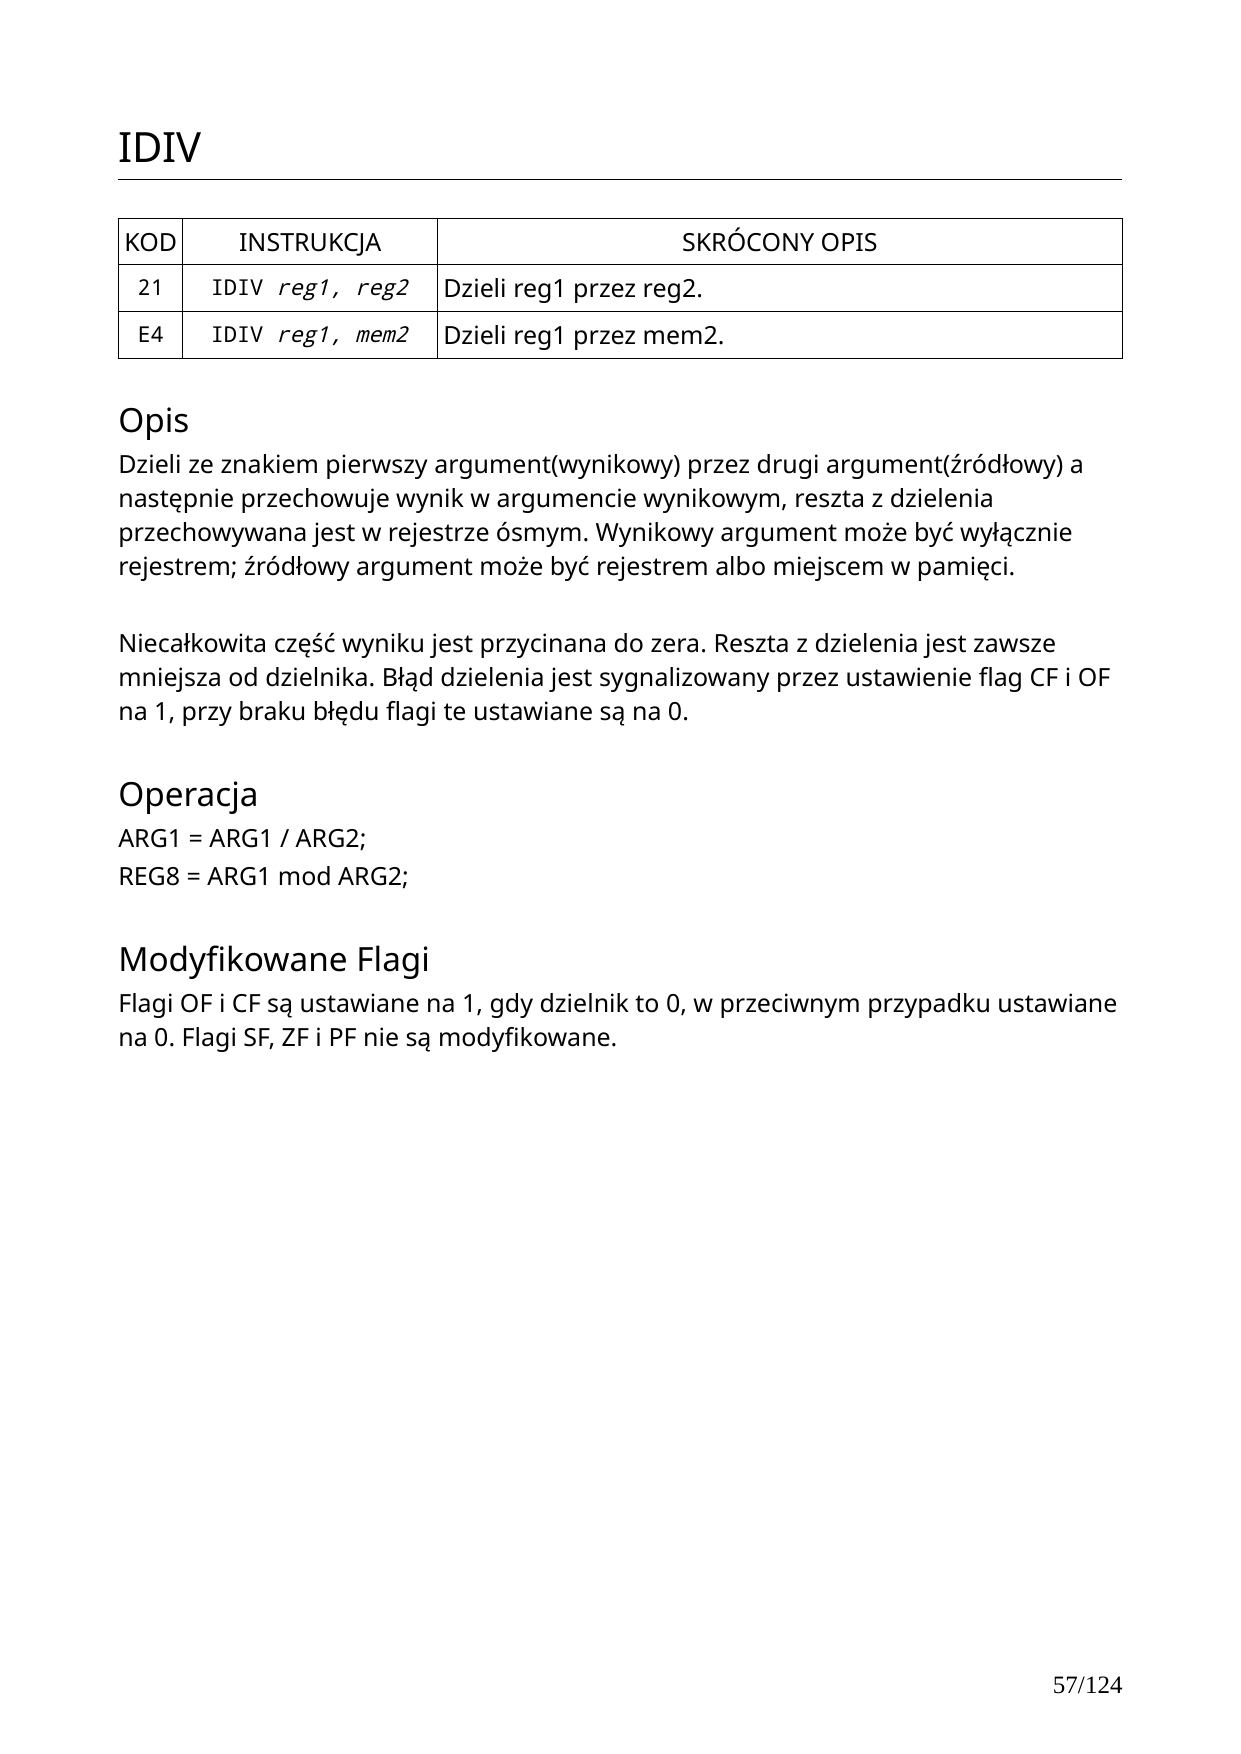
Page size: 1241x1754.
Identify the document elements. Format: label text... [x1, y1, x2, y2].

table_cell IDIV reg1, mem2 [183, 312, 437, 357]
text Niecałkowita część wyniku jest przycinana do zera. Reszta z dzielenia jest zawsze mniejsza od dzielnika. Błąd dzielenia jest sygnalizowany przez ustawienie flag CF i OF na 1, przy braku błędu flagi te ustawiane są na 0. [118, 626, 1122, 732]
text Flagi OF i CF są ustawiane na 1, gdy dzielnik to 0, w przeciwnym przypadku ustawiane na 0. Flagi SF, ZF i PF nie są modyfikowane. [118, 986, 1122, 1058]
text ARG1 = ARG1 / ARG2; [118, 821, 1122, 859]
table_cell IDIV reg1, reg2 [183, 265, 437, 311]
text IDIV [118, 118, 1122, 179]
table_cell E4 [119, 312, 182, 357]
table_cell Dzieli reg1 przez mem2. [438, 312, 1122, 357]
text REG8 = ARG1 mod ARG2; [118, 859, 1122, 897]
table_header KOD [119, 219, 182, 264]
table_cell Dzieli reg1 przez reg2. [438, 265, 1122, 311]
text Operacja [118, 771, 1122, 821]
text Modyfikowane Flagi [118, 936, 1122, 986]
table_header SKRÓCONY OPIS [438, 219, 1122, 264]
table_cell 21 [119, 265, 182, 311]
text Opis [118, 397, 1122, 447]
text Dzieli ze znakiem pierwszy argument(wynikowy) przez drugi argument(źródłowy) a następnie przechowuje wynik w argumencie wynikowym, reszta z dzielenia przechowywana jest w rejestrze ósmym. Wynikowy argument może być wyłącznie rejestrem; źródłowy argument może być rejestrem albo miejscem w pamięci. [118, 447, 1122, 587]
table_header INSTRUKCJA [183, 219, 437, 264]
